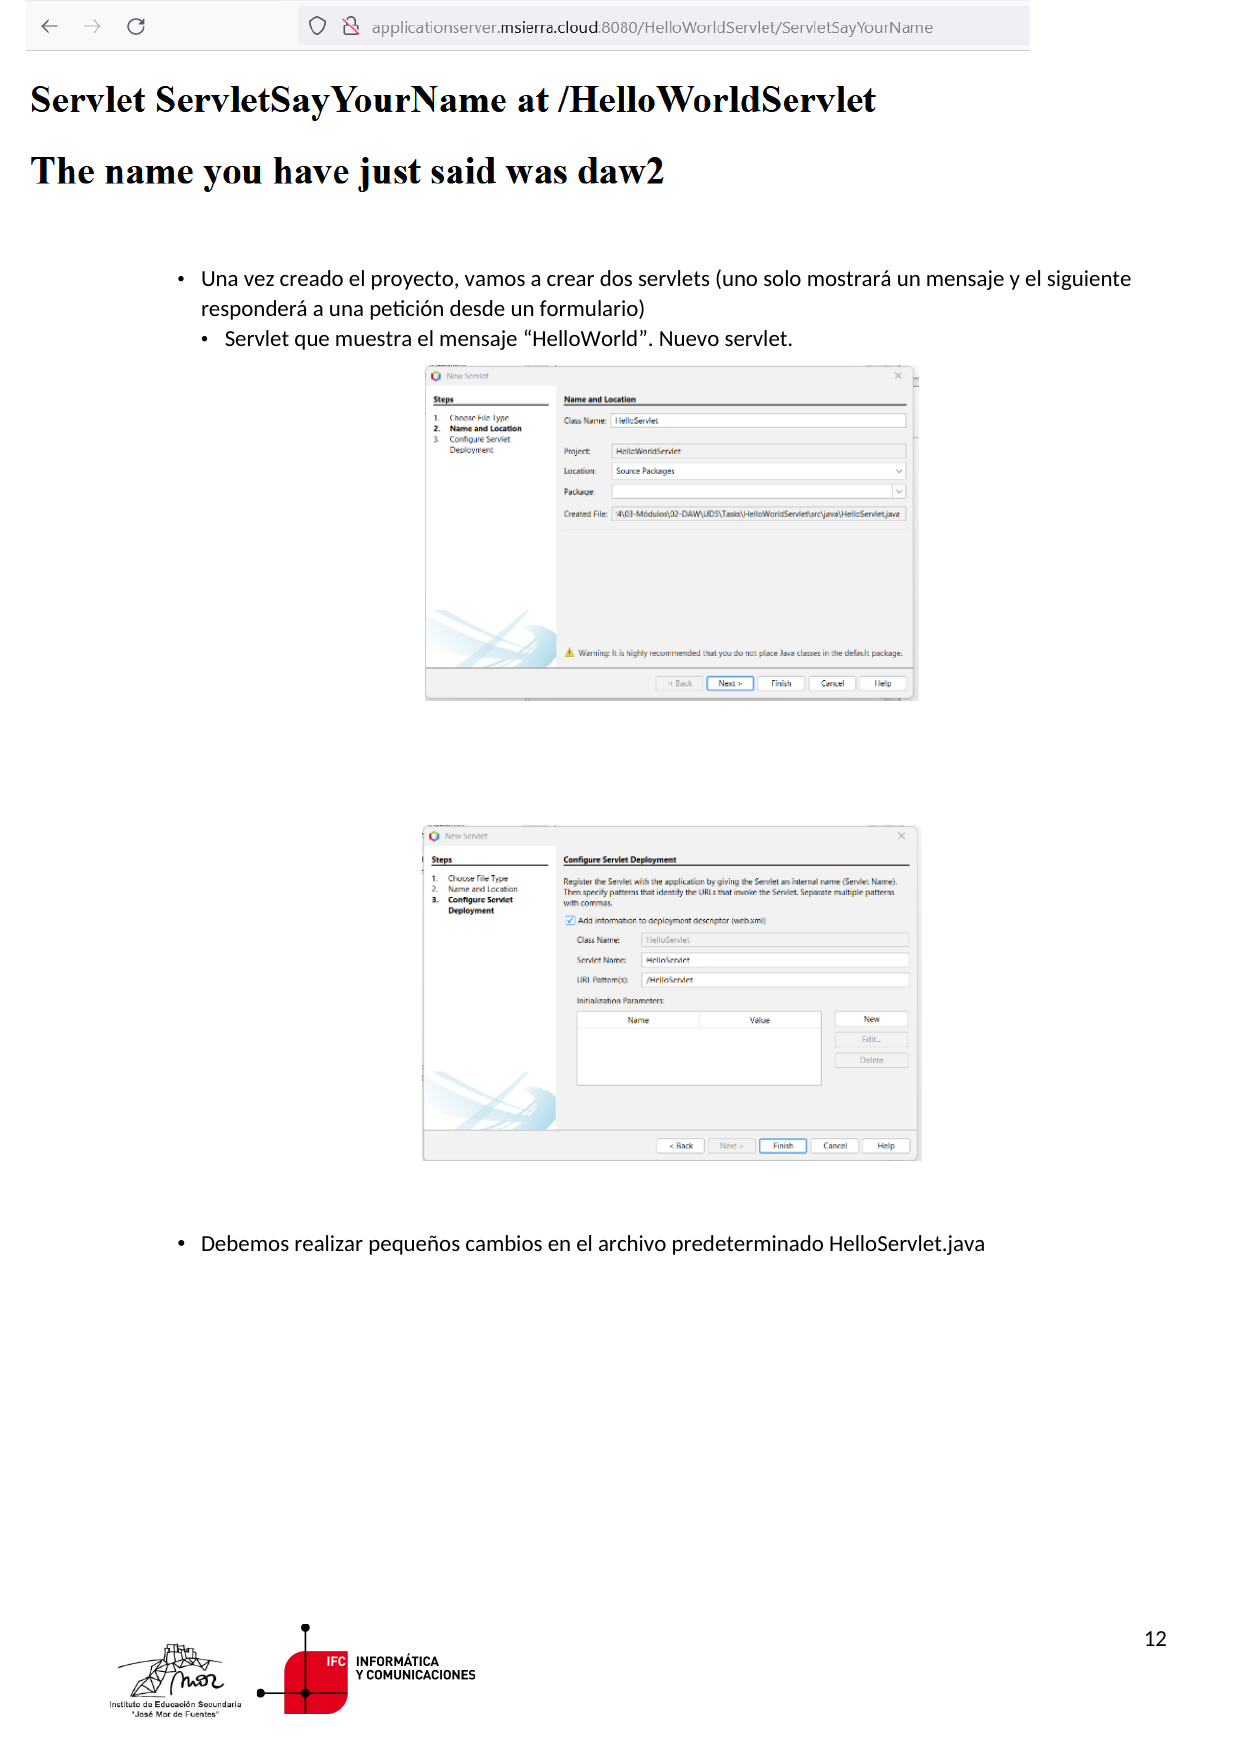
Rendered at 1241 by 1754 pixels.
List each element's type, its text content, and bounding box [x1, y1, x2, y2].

picture [421, 824, 922, 1161]
picture [256, 1624, 475, 1714]
list Una vez creado el proyecto, vamos a crear dos servlets (uno solo mostrará un mensaje y el siguiente responderá a una petición desde un formulario) [177, 148, 1167, 322]
picture [425, 365, 919, 701]
list Servlet que muestra el mensaje “HelloWorld”. Nuevo servlet. [201, 324, 1167, 352]
list Debemos realizar pequeños cambios en el archivo predeterminado HelloServlet.java [177, 1229, 1167, 1257]
picture [25, 0, 1030, 262]
picture [100, 1631, 249, 1736]
